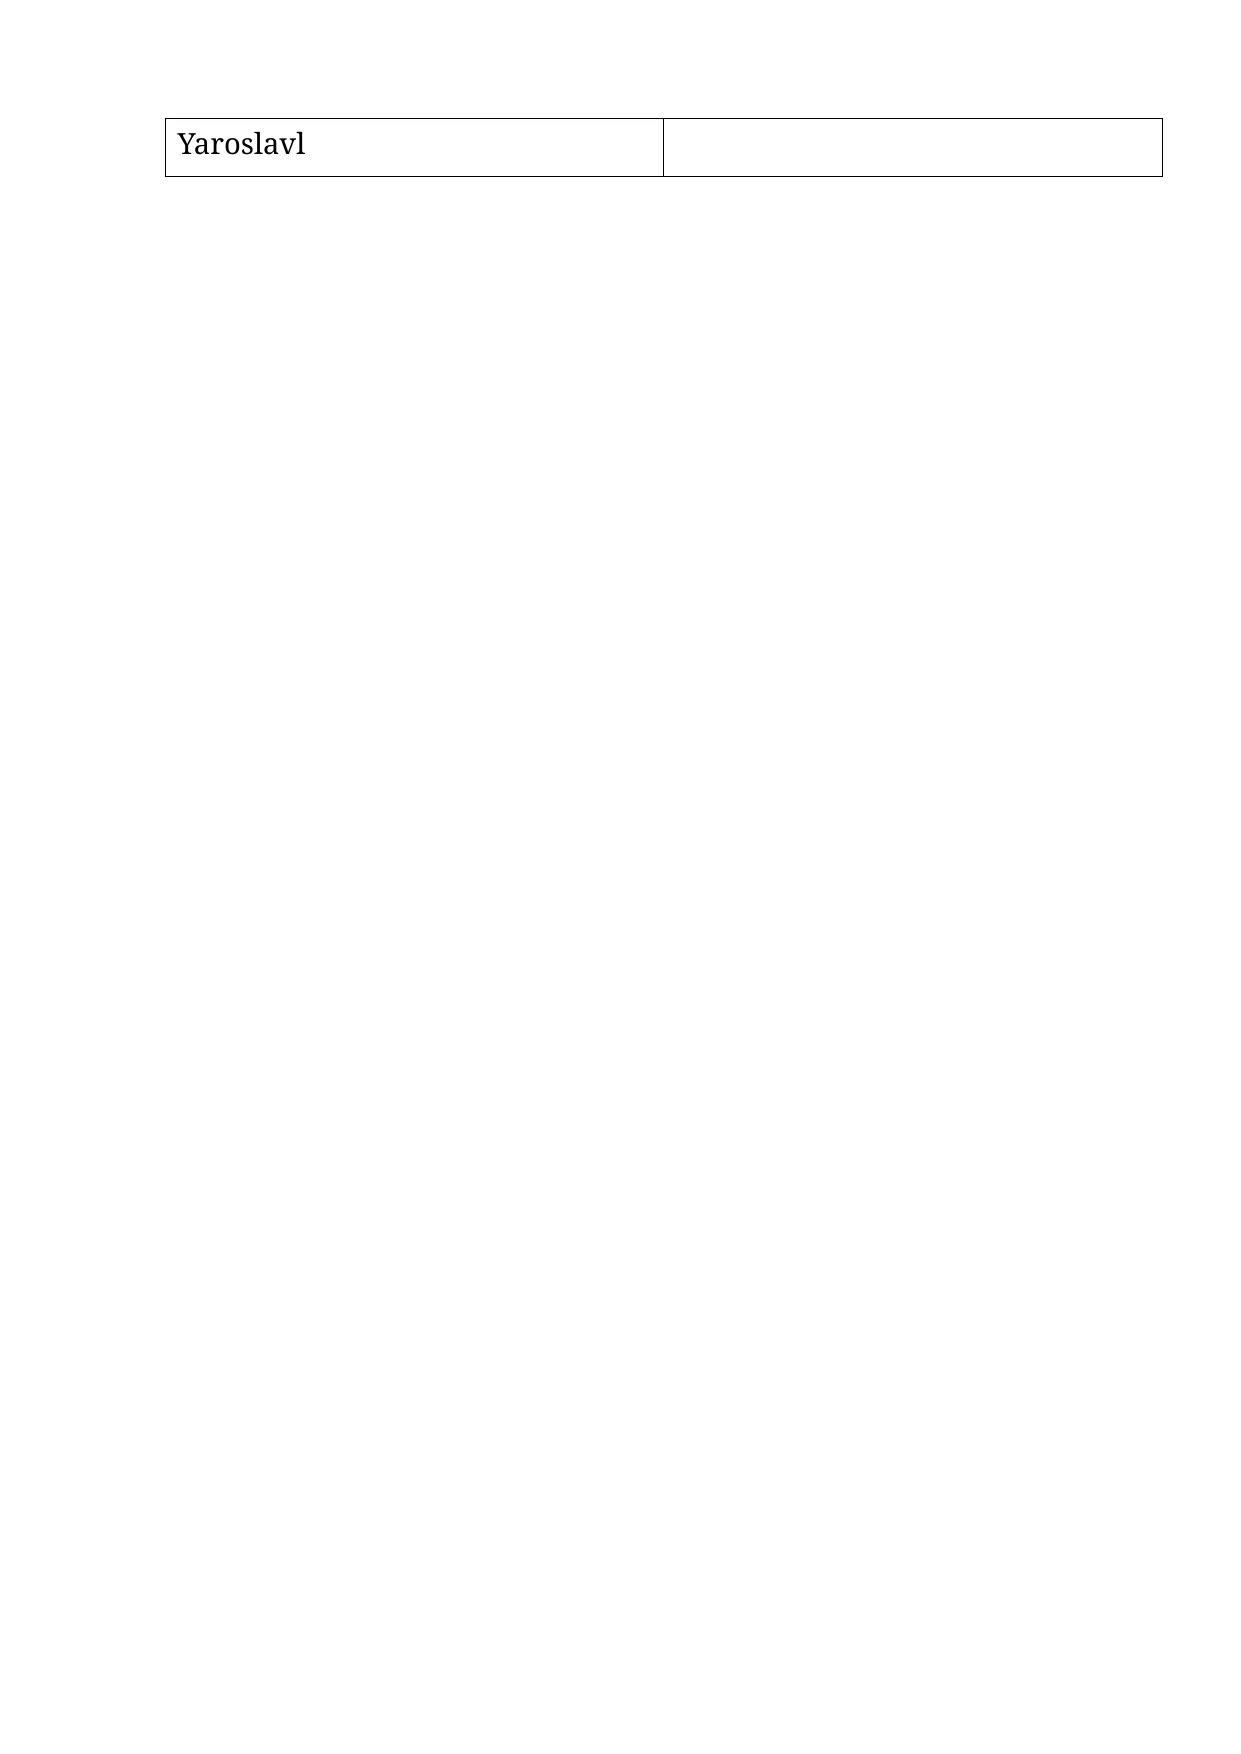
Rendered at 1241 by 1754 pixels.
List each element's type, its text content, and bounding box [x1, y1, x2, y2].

table_cell [664, 119, 1162, 176]
table_cell ----------- Yaroslavl [166, 119, 663, 176]
